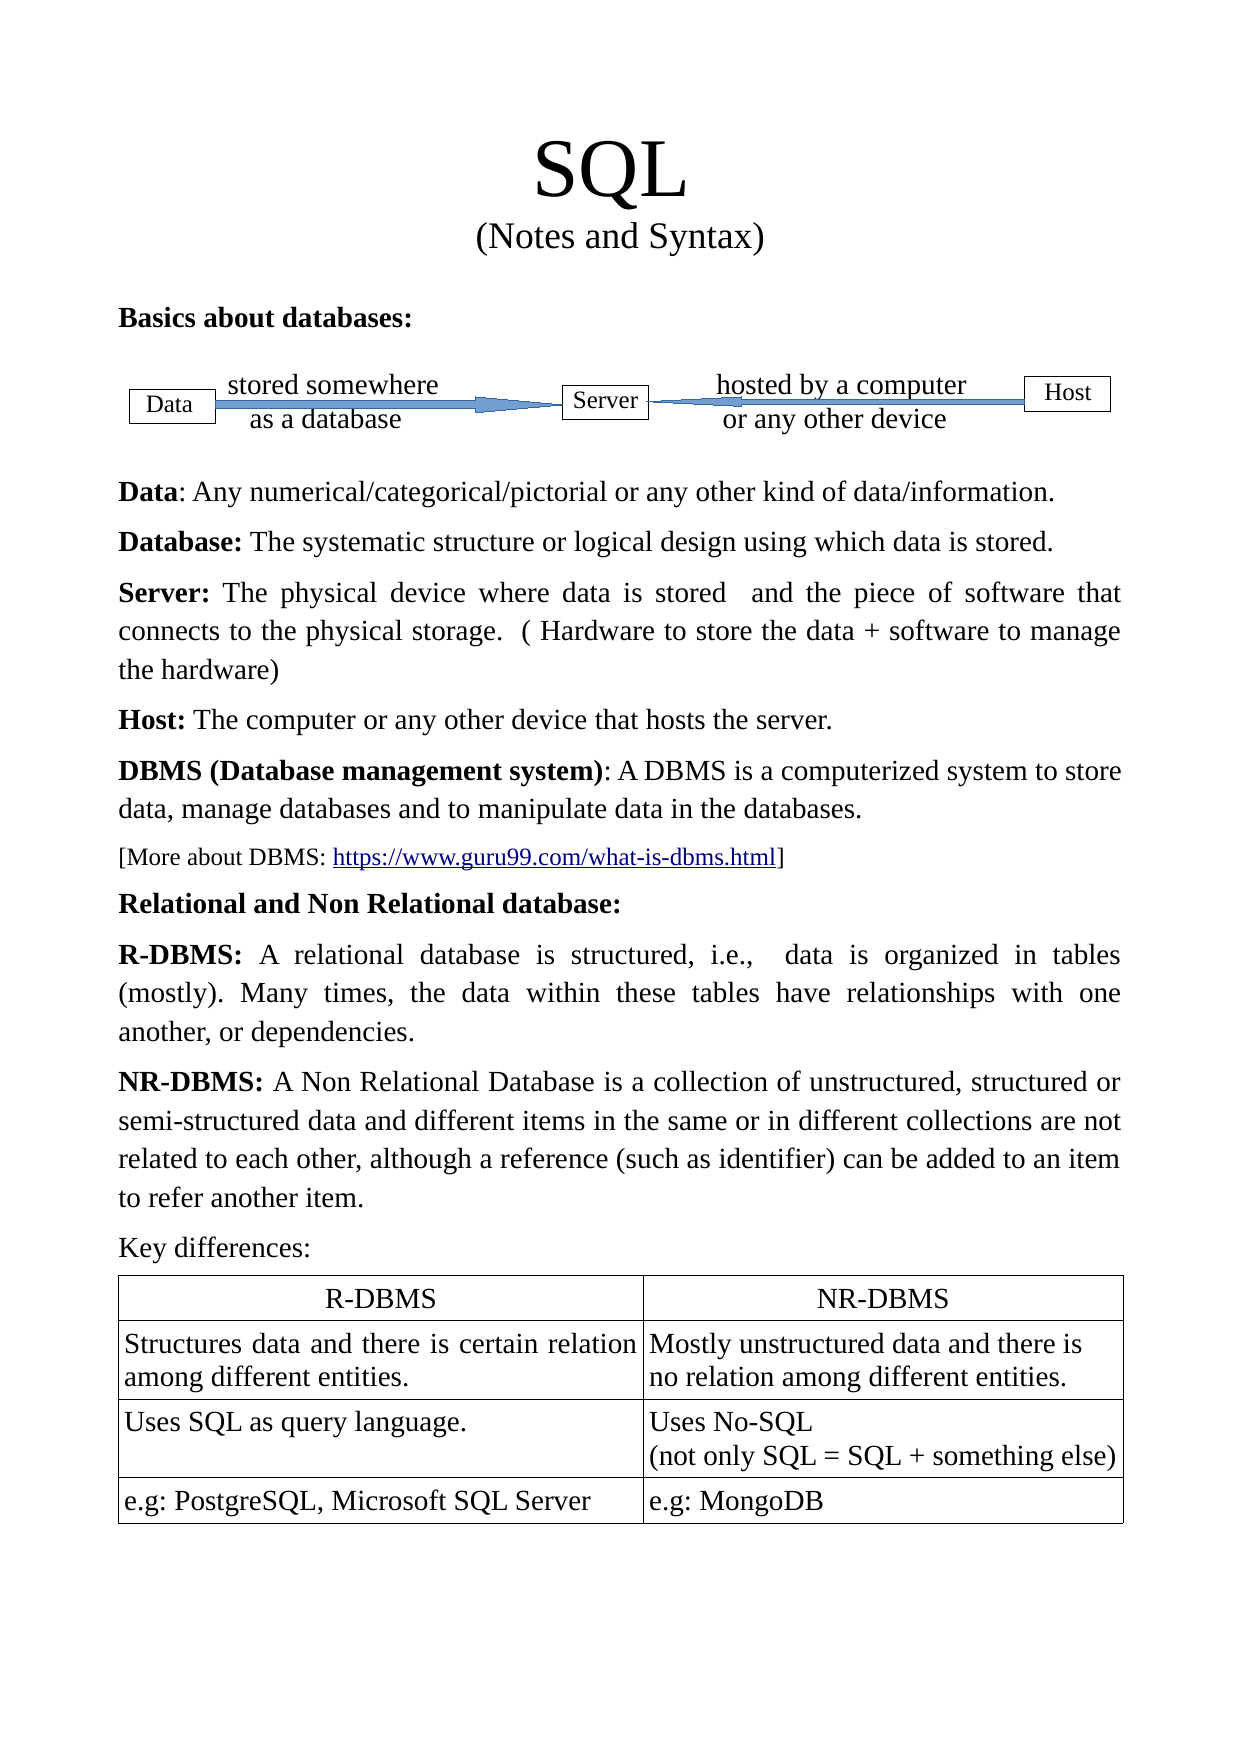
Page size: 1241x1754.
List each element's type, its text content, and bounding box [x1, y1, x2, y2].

table_cell Mostly unstructured data and there is no relation among different entities. [644, 1321, 1123, 1399]
text NR-DBMS: A Non Relational Database is a collection of unstructured, structured or semi-structured data and different items in the same or in different collections are not related to each other, although a reference (such as identifier) can be added to an item to refer another item. [118, 1064, 1122, 1213]
table_cell Uses No-SQL (not only SQL = SQL + something else) [644, 1400, 1123, 1477]
text DBMS (Database management system): A DBMS is a computerized system to store data, manage databases and to manipulate data in the databases. [118, 753, 1122, 825]
text Relational and Non Relational database: [118, 886, 1122, 920]
text SQL [118, 118, 1122, 214]
text Key differences: [118, 1230, 1122, 1264]
text R-DBMS: A relational database is structured, i.e., data is organized in tables (mostly). Many times, the data within these tables have relationships with one another, or dependencies. [118, 937, 1122, 1047]
text Basics about databases: [118, 300, 1122, 334]
table_cell e.g: PostgreSQL, Microsoft SQL Server [119, 1478, 643, 1522]
text stored somewhere hosted by a computer [118, 367, 1122, 401]
text Server: The physical device where data is stored and the piece of software that connects to the physical storage. ( Hardware to store the data + software to manage the hardware) [118, 575, 1122, 685]
text Data: Any numerical/categorical/pictorial or any other kind of data/information. [118, 474, 1122, 507]
table_header R-DBMS [119, 1276, 643, 1320]
text as a database or any other device [118, 401, 1122, 434]
table_header NR-DBMS [644, 1276, 1123, 1320]
text Host: The computer or any other device that hosts the server. [118, 702, 1122, 736]
table_cell e.g: MongoDB [644, 1478, 1123, 1522]
text (Notes and Syntax) [118, 214, 1122, 257]
text Database: The systematic structure or logical design using which data is stored. [118, 524, 1122, 558]
table_cell Structures data and there is certain relation among different entities. [119, 1321, 643, 1399]
text [More about DBMS: https://www.guru99.com/what-is-dbms.html] [118, 842, 1122, 870]
table_cell Uses SQL as query language. [119, 1400, 643, 1477]
